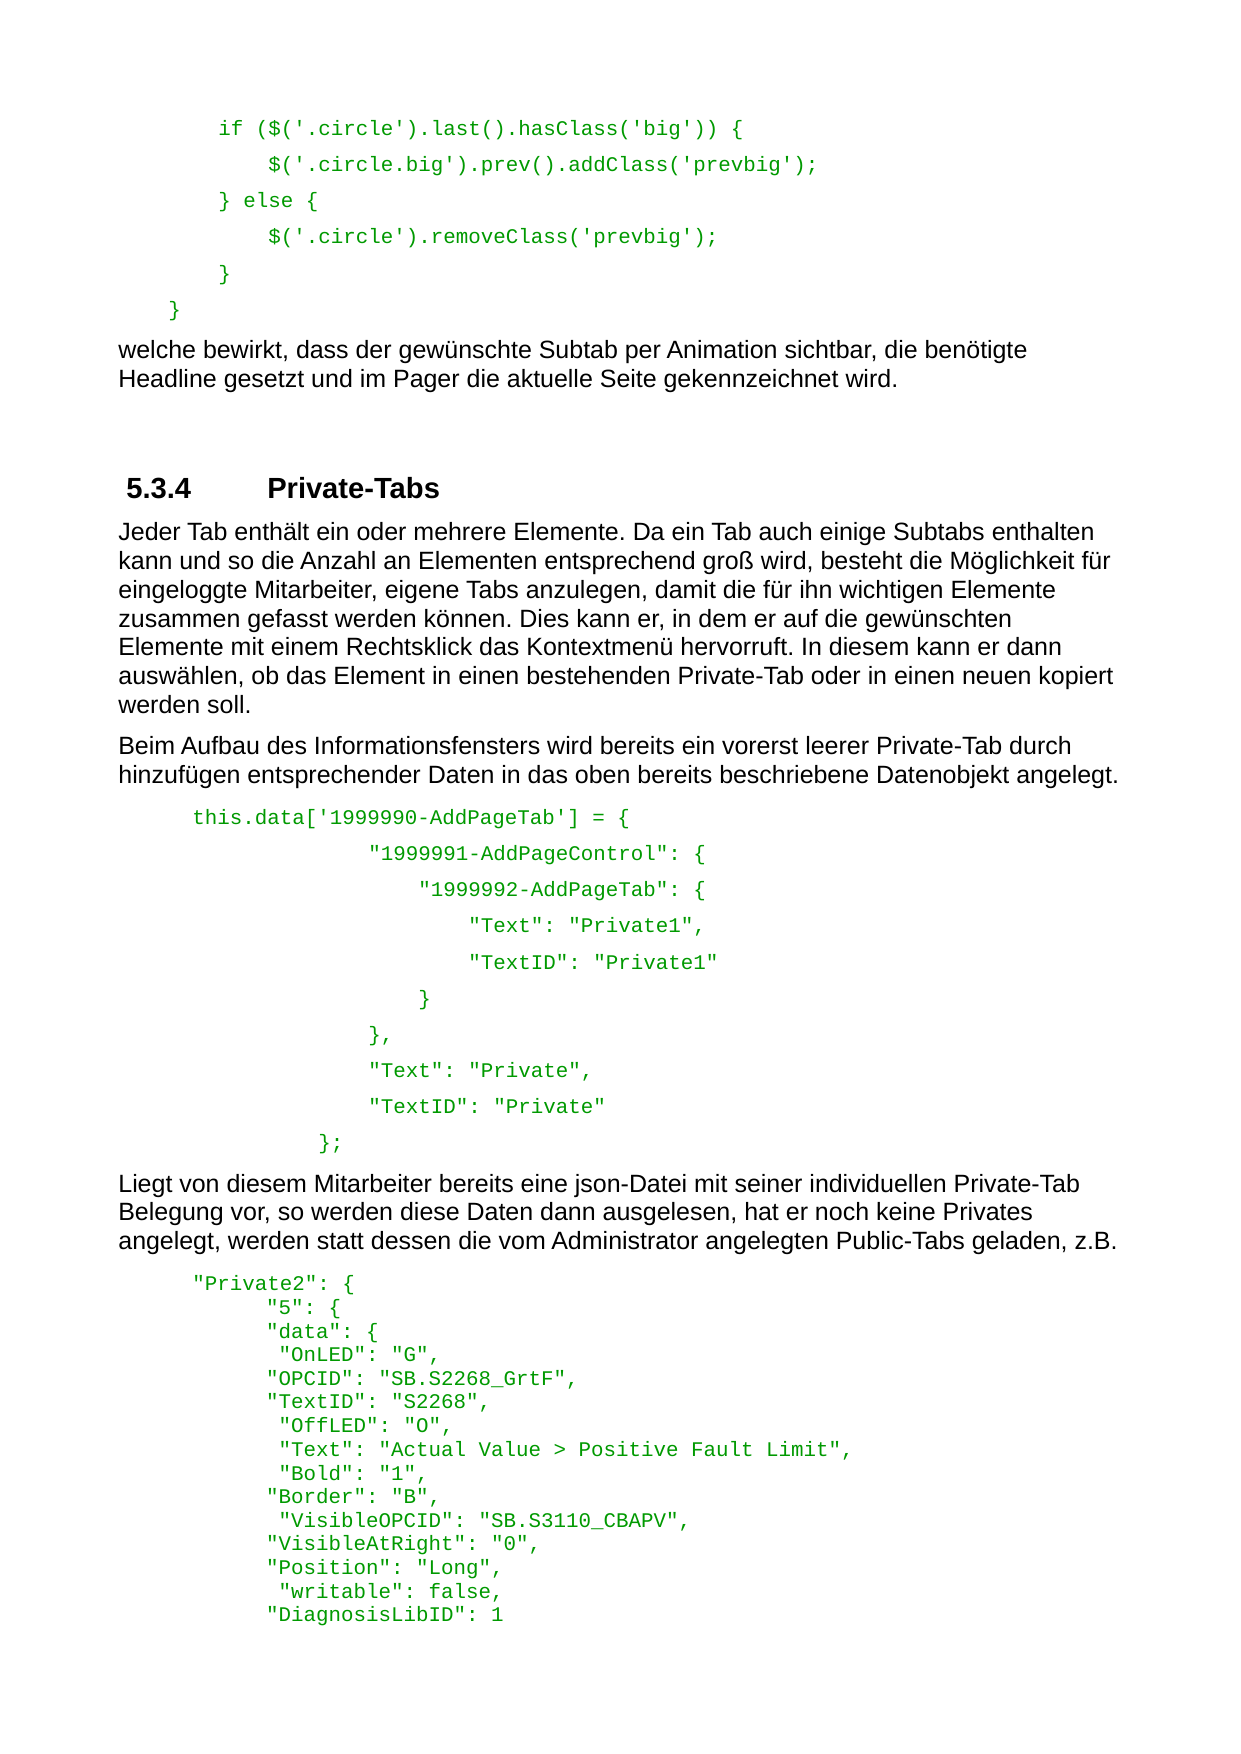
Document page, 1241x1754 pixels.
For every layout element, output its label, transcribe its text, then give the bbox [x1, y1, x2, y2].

text "Private2": { "5": { "data": { "OnLED": "G", "OPCID": "SB.S2268_GrtF", "TextID": "S2268", "OffLED": "O", "Text": "Actual Value > Positive Fault Limit", "Bold": "1", "Border": "B", "VisibleOPCID": "SB.S3110_CBAPV", "VisibleAtRight": "0", "Position": "Long", "writable": false, "DiagnosisLibID": 1 [118, 1267, 1122, 1628]
text Liegt von diesem Mitarbeiter bereits eine json-Datei mit seiner individuellen Private-Tab Belegung vor, so werden diese Daten dann ausgelesen, hat er noch keine Privates angelegt, werden statt dessen die vom Administrator angelegten Public-Tabs geladen, z.B. [118, 1168, 1122, 1255]
text if ($('.circle').last().hasClass('big')) { [118, 118, 1122, 142]
text "Text": "Private1", [118, 916, 1122, 939]
text "1999992-AddPageTab": { [118, 879, 1122, 903]
text }; [118, 1132, 1122, 1156]
subtitle Private-Tabs [118, 471, 1122, 505]
text "1999991-AddPageControl": { [118, 843, 1122, 867]
text welche bewirkt, dass der gewünschte Subtab per Animation sichtbar, die benötigte Headline gesetzt und im Pager die aktuelle Seite gekennzeichnet wird. [118, 335, 1122, 392]
text } [118, 988, 1122, 1011]
text "Text": "Private", [118, 1060, 1122, 1084]
text }, [118, 1024, 1122, 1048]
text $('.circle.big').prev().addClass('prevbig'); [118, 154, 1122, 178]
text this.data['1999990-AddPageTab'] = { [118, 801, 1122, 831]
text "TextID": "Private1" [118, 952, 1122, 975]
text } [118, 263, 1122, 286]
text } else { [118, 190, 1122, 214]
text Beim Aufbau des Informationsfensters wird bereits ein vorerst leerer Private-Tab durch hinzufügen entsprechender Daten in das oben bereits beschriebene Datenobjekt angelegt. [118, 731, 1122, 788]
text Jeder Tab enthält ein oder mehrere Elemente. Da ein Tab auch einige Subtabs enthalten kann und so die Anzahl an Elementen entsprechend groß wird, besteht die Möglichkeit für eingeloggte Mitarbeiter, eigene Tabs anzulegen, damit die für ihn wichtigen Elemente zusammen gefasst werden können. Dies kann er, in dem er auf die gewünschten Elemente mit einem Rechtsklick das Kontextmenü hervorruft. In diesem kann er dann auswählen, ob das Element in einen bestehenden Private-Tab oder in einen neuen kopiert werden soll. [118, 517, 1122, 718]
text $('.circle').removeClass('prevbig'); [118, 227, 1122, 250]
text } [118, 299, 1122, 322]
text "TextID": "Private" [118, 1096, 1122, 1120]
